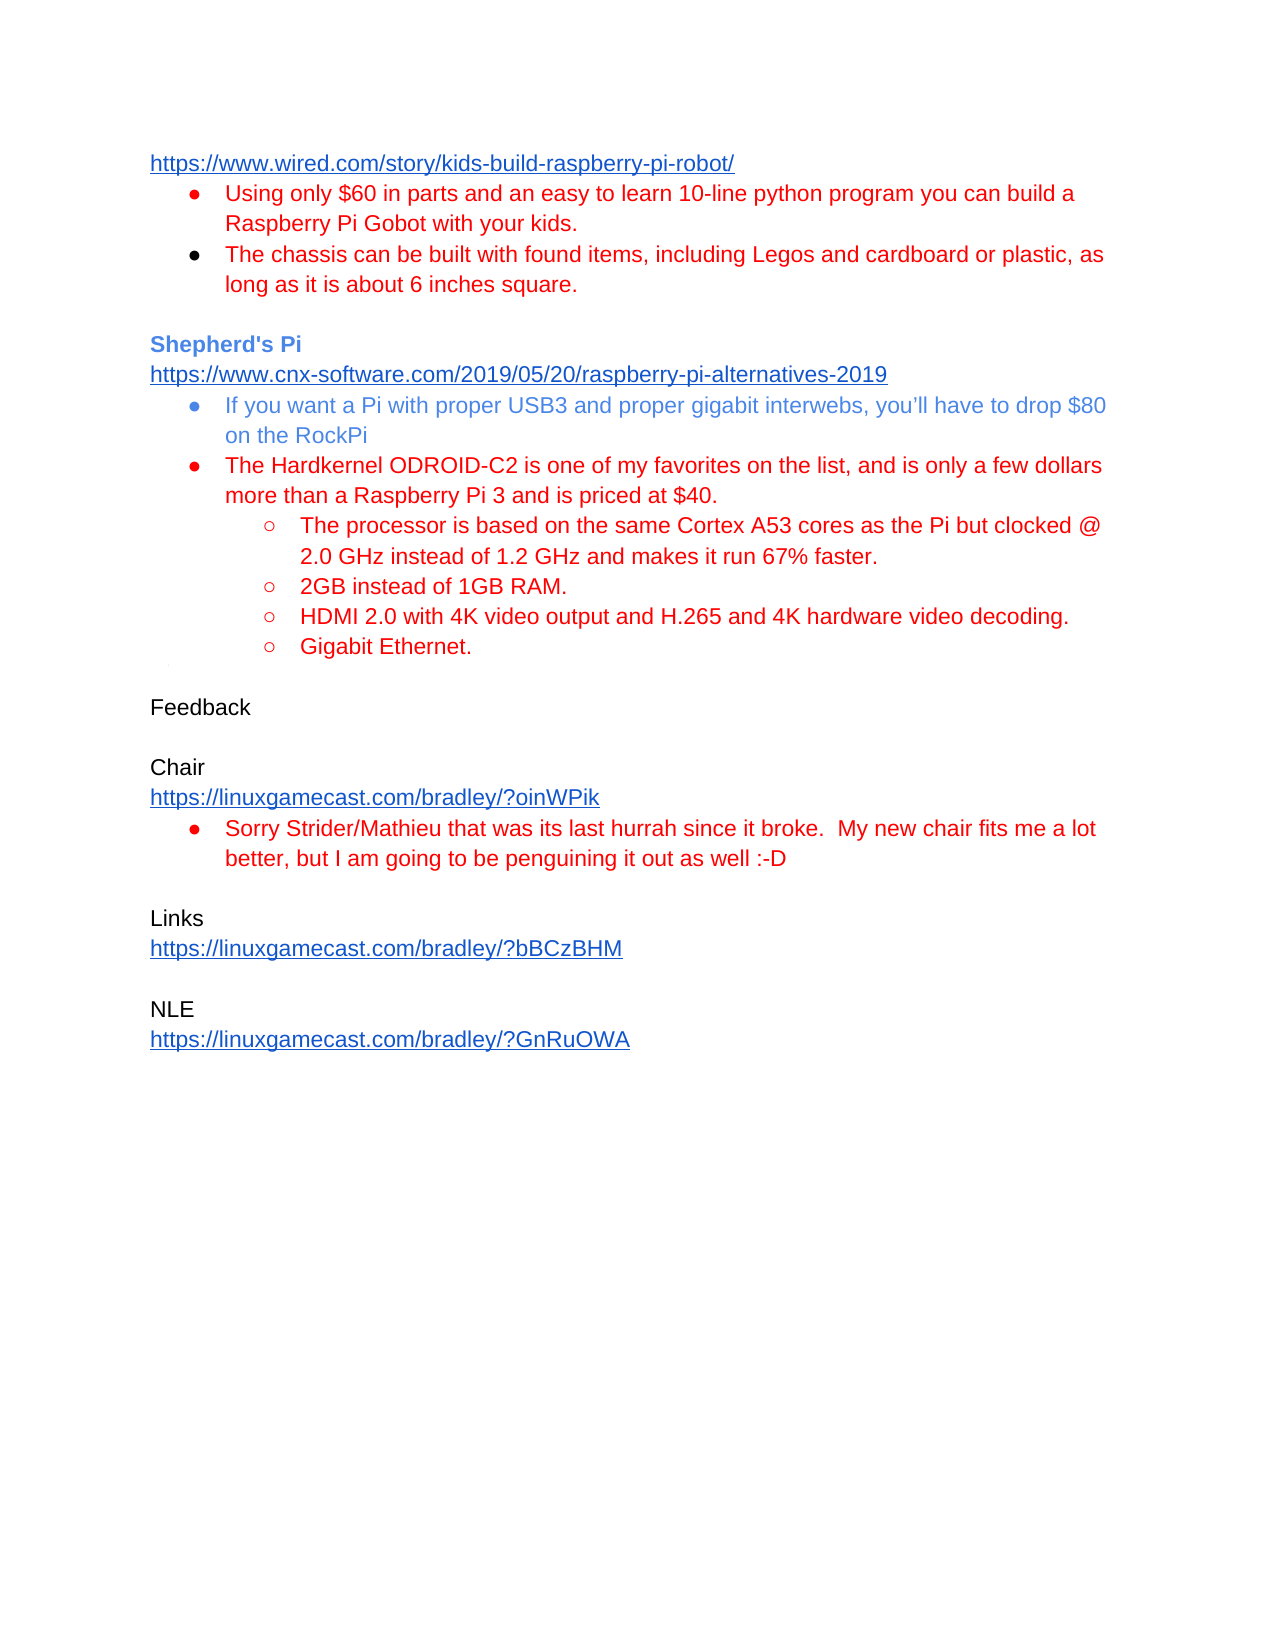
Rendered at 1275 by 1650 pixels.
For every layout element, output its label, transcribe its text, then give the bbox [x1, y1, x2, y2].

list The chassis can be built with found items, including Legos and cardboard or plastic, as long as it is about 6 inches square. [187, 241, 1125, 297]
text https://www.wired.com/story/kids-build-raspberry-pi-robot/ [150, 150, 1125, 176]
text https://www.cnx-software.com/2019/05/20/raspberry-pi-alternatives-2019 [150, 361, 1125, 388]
list 2GB instead of 1GB RAM. [262, 573, 1125, 599]
list The Hardkernel ODROID-C2 is one of my favorites on the list, and is only a few dollars more than a Raspberry Pi 3 and is priced at $40. [187, 452, 1125, 509]
list If you want a Pi with proper USB3 and proper gigabit interwebs, you’ll have to drop $80 on the RockPi [187, 392, 1125, 448]
list Gigabit Ethernet. [262, 633, 1125, 660]
list The processor is based on the same Cortex A53 cores as the Pi but clocked @ 2.0 GHz instead of 1.2 GHz and makes it run 67% faster. [262, 512, 1125, 569]
text NLE [150, 996, 1125, 1022]
text https://linuxgamecast.com/bradley/?bBCzBHM [150, 935, 1125, 962]
text https://linuxgamecast.com/bradley/?oinWPik [150, 784, 1125, 811]
text Feedback [150, 694, 1125, 720]
text Links [150, 905, 1125, 932]
text Chair [150, 754, 1125, 781]
list Sorry Strider/Mathieu that was its last hurrah since it broke. My new chair fits me a lot better, but I am going to be penguining it out as well :-D [187, 814, 1125, 871]
list Using only $60 in parts and an easy to learn 10-line python program you can build a Raspberry Pi Gobot with your kids. [187, 180, 1125, 237]
text Shepherd's Pi [150, 331, 1125, 358]
text https://linuxgamecast.com/bradley/?GnRuOWA [150, 1026, 1125, 1052]
list HDMI 2.0 with 4K video output and H.265 and 4K hardware video decoding. [262, 603, 1125, 629]
